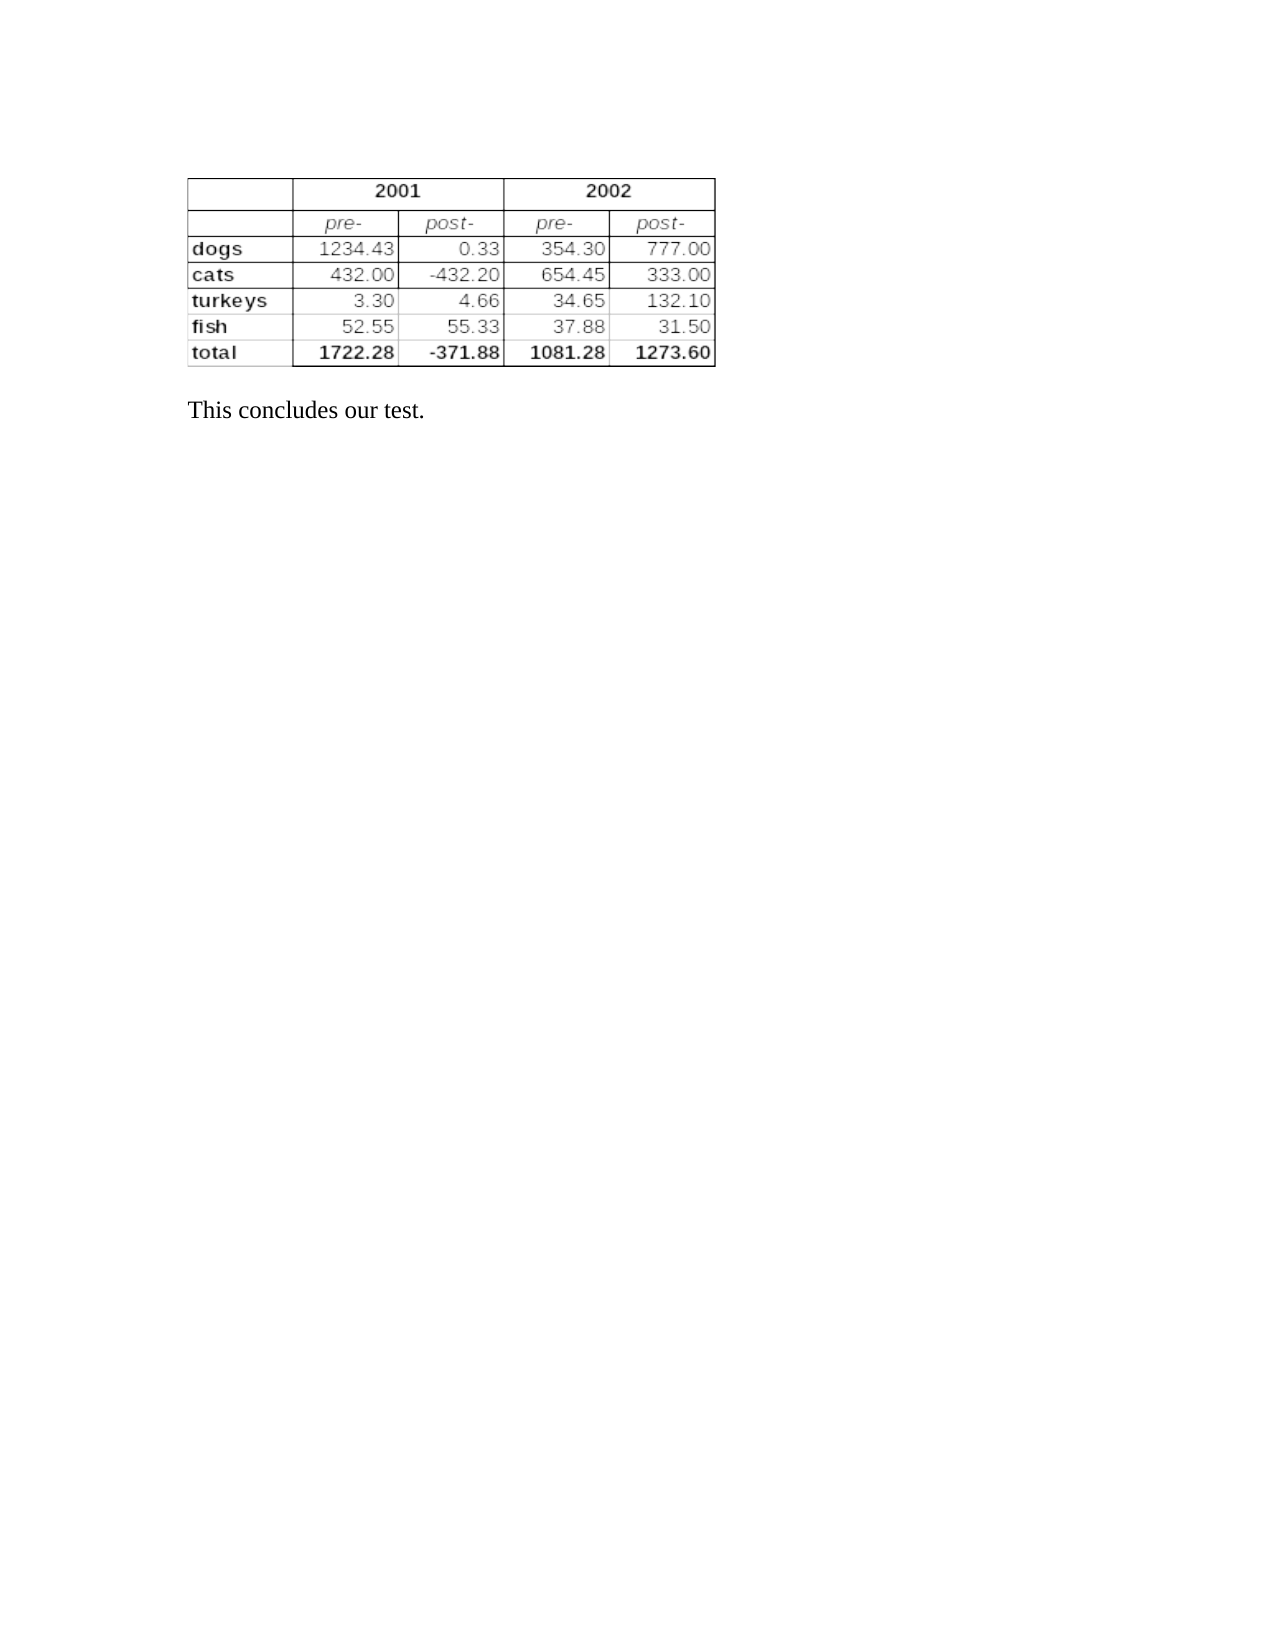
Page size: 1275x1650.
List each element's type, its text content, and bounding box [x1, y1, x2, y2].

text This concludes our test. [187, 395, 1087, 424]
